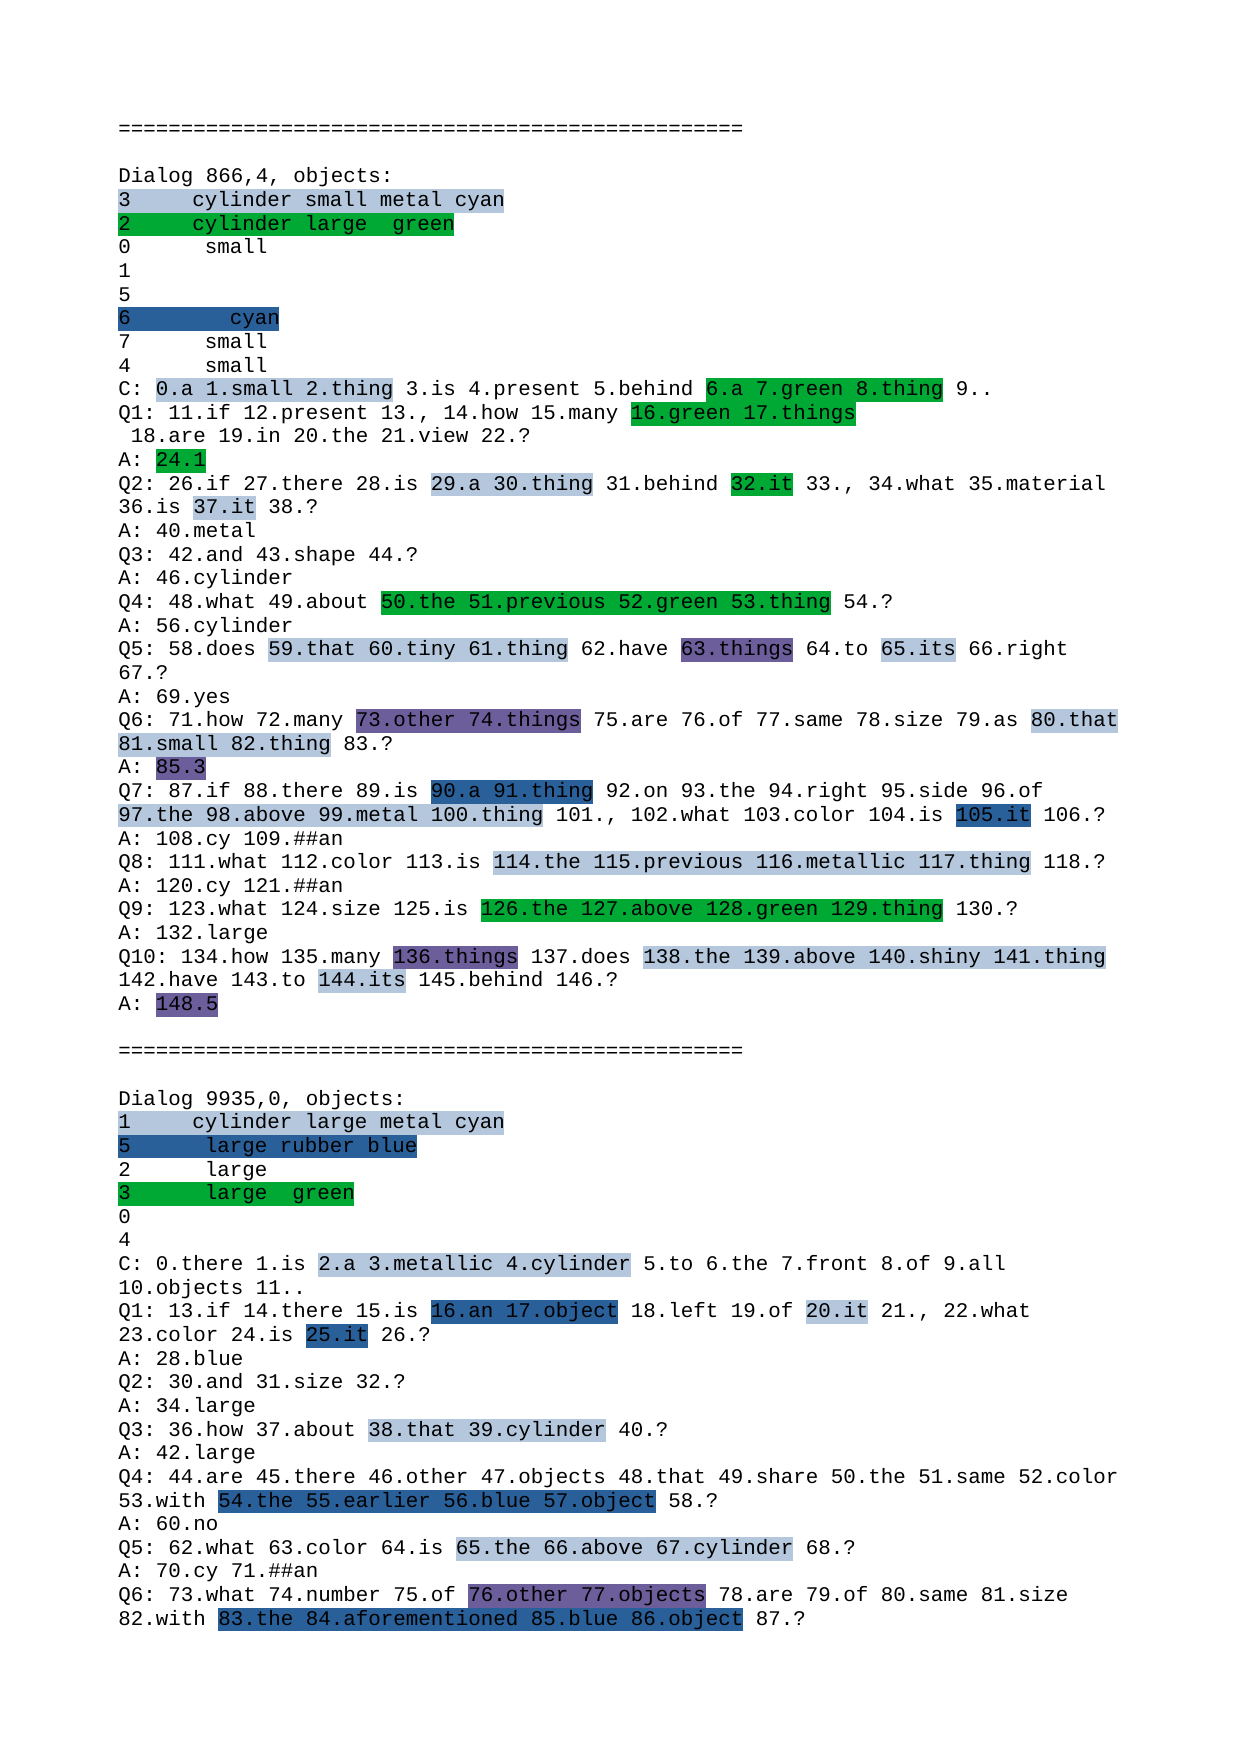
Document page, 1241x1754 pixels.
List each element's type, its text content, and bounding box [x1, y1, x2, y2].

text 18.are 19.in 20.the 21.view 22.? A: 24.1 Q2: 26.if 27.there 28.is 29.a 30.thing 31.behind 32.it 33., 34.what 35.material 36.is 37.it 38.? A: 40.metal Q3: 42.and 43.shape 44.? A: 46.cylinder Q4: 48.what 49.about 50.the 51.previous 52.green 53.thing 54.? A: 56.cylinder Q5: 58.does 59.that 60.tiny 61.thing 62.have 63.things 64.to 65.its 66.right 67.? A: 69.yes Q6: 71.how 72.many 73.other 74.things 75.are 76.of 77.same 78.size 79.as 80.that 81.small 82.thing 83.? A: 85.3 Q7: 87.if 88.there 89.is 90.a 91.thing 92.on 93.the 94.right 95.side 96.of 97.the 98.above 99.metal 100.thing 101., 102.what 103.color 104.is 105.it 106.? A: 108.cy 109.##an Q8: 111.what 112.color 113.is 114.the 115.previous 116.metallic 117.thing 118.? A: 120.cy 121.##an Q9: 123.what 124.size 125.is 126.the 127.above 128.green 129.thing 130.? A: 132.large Q10: 134.how 135.many 136.things 137.does 138.the 139.above 140.shiny 141.thing 142.have 143.to 144.its 145.behind 146.? A: 148.5 ================================================== Dialog 9935,0, objects: 1 cylinder large metal cyan 5 large rubber blue 2 large 3 large green 0 4 C: 0.there 1.is 2.a 3.metallic 4.cylinder 5.to 6.the 7.front 8.of 9.all 10.objects 11.. Q1: 13.if 14.there 15.is 16.an 17.object 18.left 19.of 20.it 21., 22.what 23.color 24.is 25.it 26.? A: 28.blue Q2: 30.and 31.size 32.? A: 34.large Q3: 36.how 37.about 38.that 39.cylinder 40.? A: 42.large Q4: 44.are 45.there 46.other 47.objects 48.that 49.share 50.the 51.same 52.color 53.with 54.the 55.earlier 56.blue 57.object 58.? A: 60.no Q5: 62.what 63.color 64.is 65.the 66.above 67.cylinder 68.? A: 70.cy 71.##an Q6: 73.what 74.number 75.of 76.other 77.objects 78.are 79.of 80.same 81.size 82.with 83.the 84.aforementioned 85.blue 86.object 87.? [118, 426, 1122, 1631]
text ================================================== Dialog 866,4, objects: 3 cylinder small metal cyan 2 cylinder large green 0 small 1 5 6 cyan 7 small 4 small C: 0.a 1.small 2.thing 3.is 4.present 5.behind 6.a 7.green 8.thing 9.. Q1: 11.if 12.present 13., 14.how 15.many 16.green 17.things [118, 118, 1122, 426]
